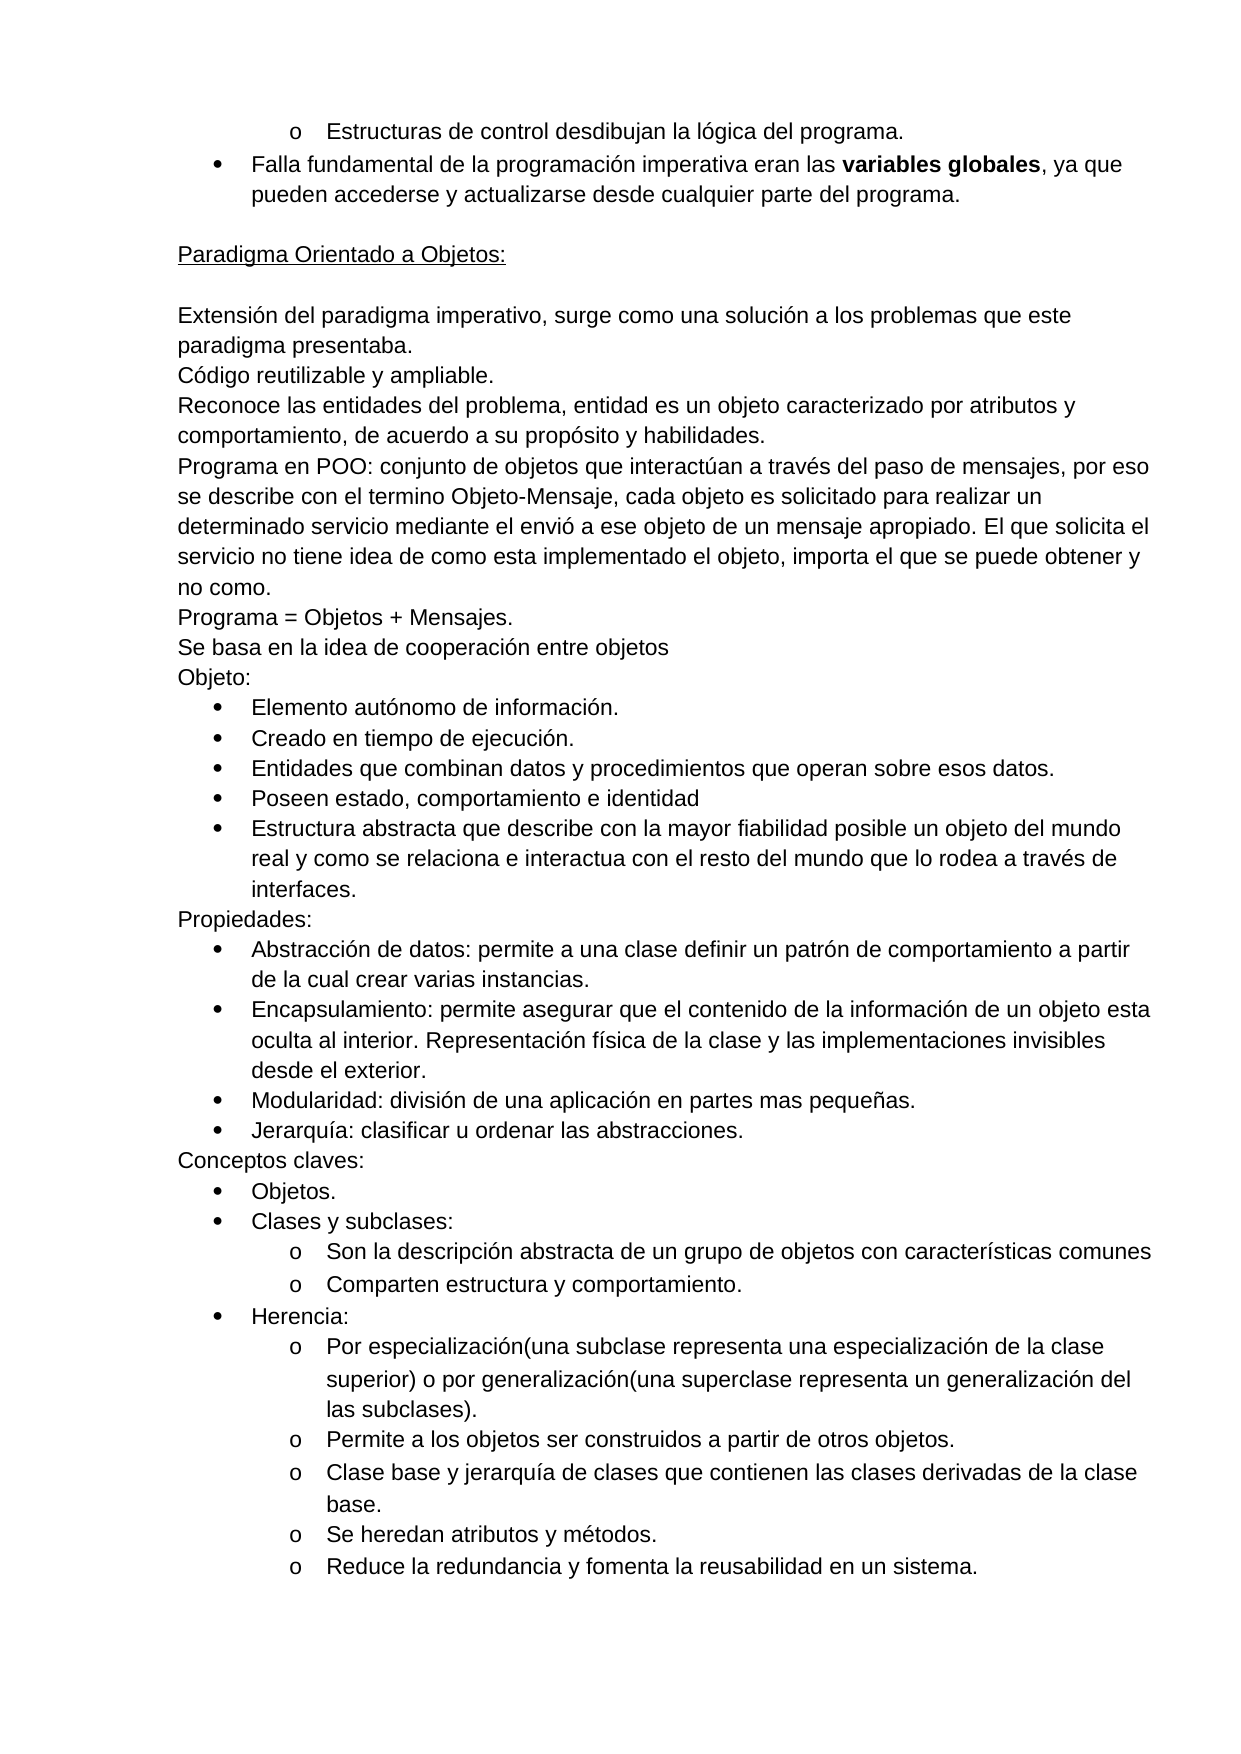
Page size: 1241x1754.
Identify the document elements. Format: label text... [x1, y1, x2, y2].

list Se heredan atributos y métodos. [288, 1521, 1152, 1549]
list Reconoce las entidades del problema, entidad es un objeto caracterizado por atributos y comportamiento, de acuerdo a su propósito y habilidades. [177, 392, 1152, 449]
list Se basa en la idea de cooperación entre objetos [177, 634, 1152, 660]
list Por especialización(una subclase representa una especialización de la clase superior) o por generalización(una superclase representa un generalización del las subclases). [288, 1333, 1152, 1422]
list Propiedades: [177, 906, 1152, 932]
list Extensión del paradigma imperativo, surge como una solución a los problemas que este paradigma presentaba. [177, 302, 1152, 358]
list Jerarquía: clasificar u ordenar las abstracciones. [213, 1117, 1152, 1144]
list Programa = Objetos + Mensajes. [177, 604, 1152, 630]
list Paradigma Orientado a Objetos: [177, 241, 1152, 268]
list Permite a los objetos ser construidos a partir de otros objetos. [288, 1426, 1152, 1454]
list Poseen estado, comportamiento e identidad [213, 785, 1152, 811]
list Elemento autónomo de información. [213, 694, 1152, 721]
list Estructura abstracta que describe con la mayor fiabilidad posible un objeto del mundo real y como se relaciona e interactua con el resto del mundo que lo rodea a través de interfaces. [213, 815, 1152, 902]
list Programa en POO: conjunto de objetos que interactúan a través del paso de mensajes, por eso se describe con el termino Objeto-Mensaje, cada objeto es solicitado para realizar un determinado servicio mediante el envió a ese objeto de un mensaje apropiado. El que solicita el servicio no tiene idea de como esta implementado el objeto, importa el que se puede obtener y no como. [177, 453, 1152, 600]
list Falla fundamental de la programación imperativa eran las variables globales, ya que pueden accederse y actualizarse desde cualquier parte del programa. [213, 151, 1152, 207]
list Reduce la redundancia y fomenta la reusabilidad en un sistema. [288, 1553, 1152, 1582]
list Objetos. [213, 1178, 1152, 1204]
list Entidades que combinan datos y procedimientos que operan sobre esos datos. [213, 755, 1152, 781]
list Conceptos claves: [177, 1147, 1152, 1174]
list Modularidad: división de una aplicación en partes mas pequeñas. [213, 1087, 1152, 1113]
list Clase base y jerarquía de clases que contienen las clases derivadas de la clase base. [288, 1458, 1152, 1517]
list Abstracción de datos: permite a una clase definir un patrón de comportamiento a partir de la cual crear varias instancias. [213, 936, 1152, 993]
list Herencia: [213, 1303, 1152, 1329]
list Comparten estructura y comportamiento. [288, 1271, 1152, 1299]
list Estructuras de control desdibujan la lógica del programa. [288, 118, 1152, 146]
list Objeto: [177, 664, 1152, 691]
list Son la descripción abstracta de un grupo de objetos con características comunes [288, 1238, 1152, 1266]
list Código reutilizable y ampliable. [177, 362, 1152, 388]
list Clases y subclases: [213, 1208, 1152, 1234]
list Encapsulamiento: permite asegurar que el contenido de la información de un objeto esta oculta al interior. Representación física de la clase y las implementaciones invisibles desde el exterior. [213, 996, 1152, 1083]
list Creado en tiempo de ejecución. [213, 724, 1152, 751]
